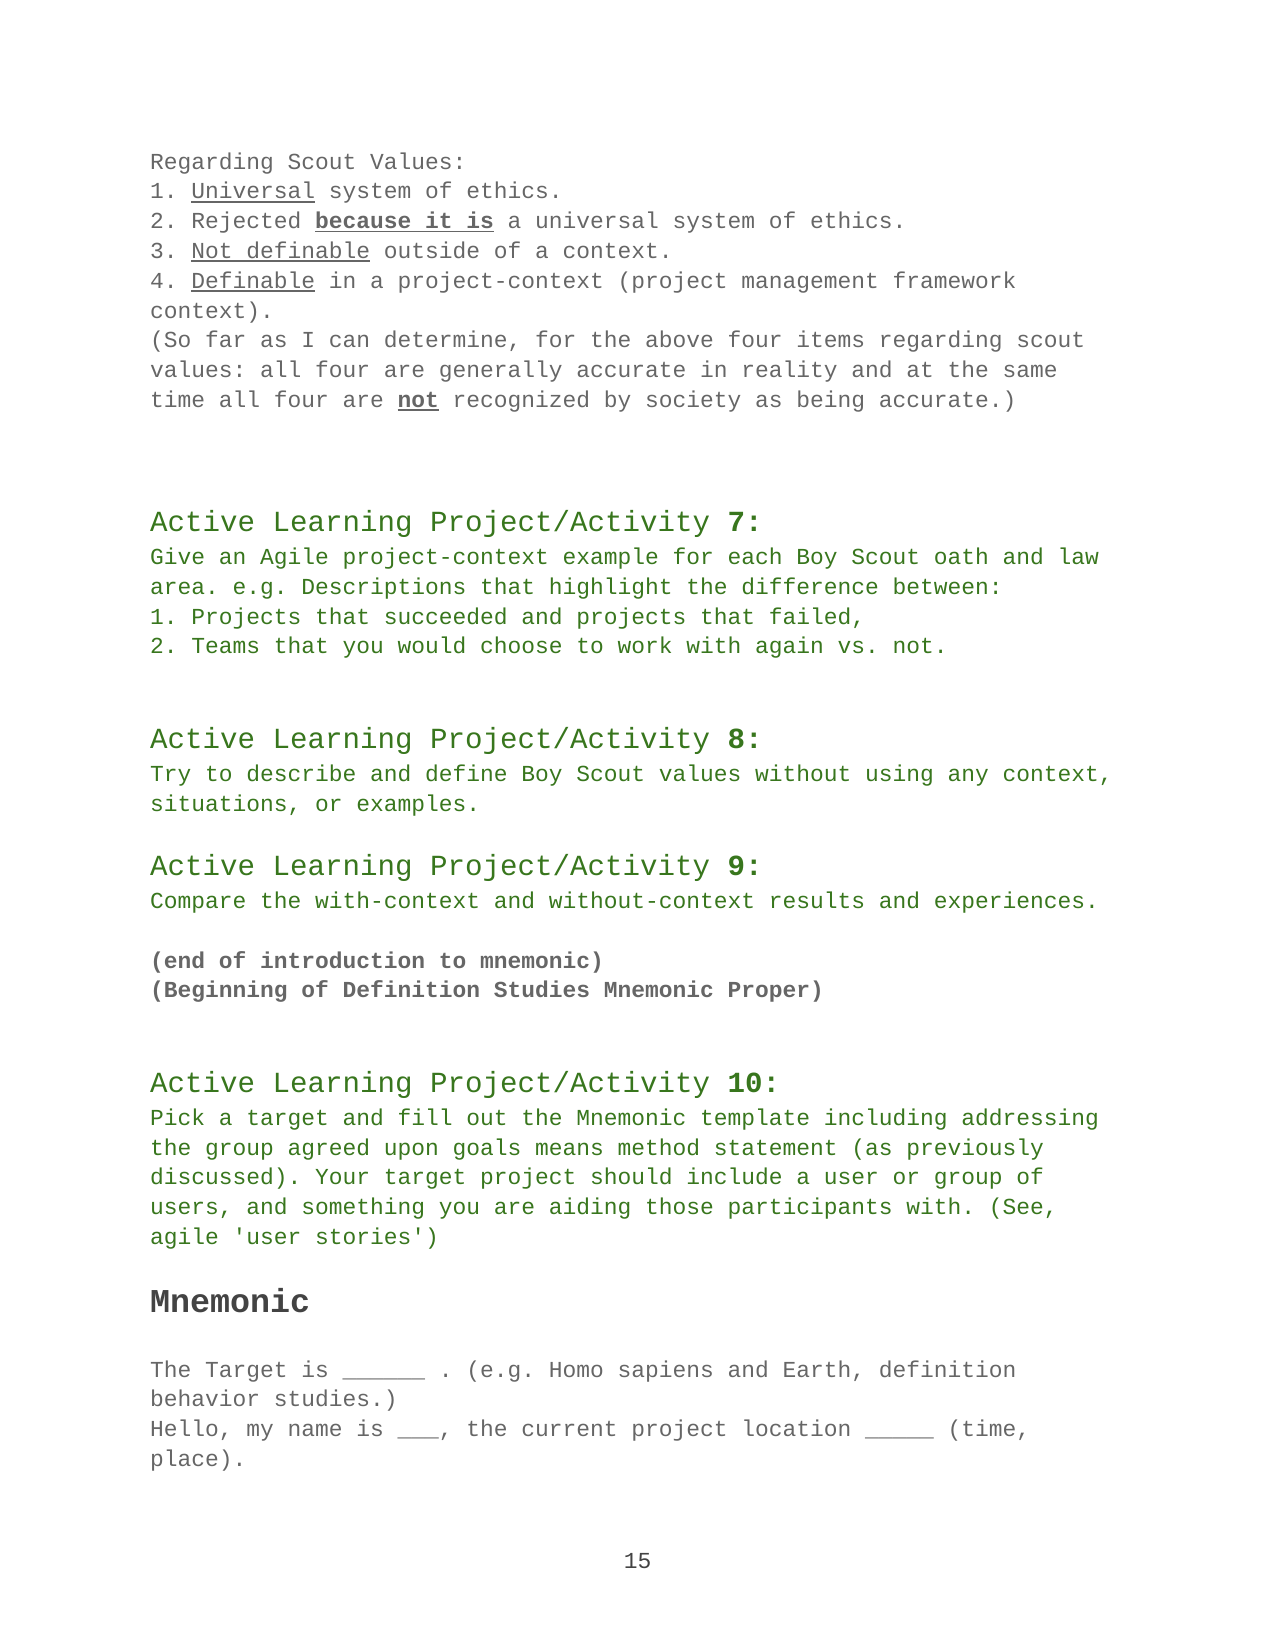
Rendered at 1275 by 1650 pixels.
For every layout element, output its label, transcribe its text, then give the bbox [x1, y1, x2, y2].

text Active Learning Project/Activity 8: [150, 724, 1125, 757]
text Compare the with-context and without-context results and experiences. [150, 889, 1125, 915]
text (So far as I can determine, for the above four items regarding scout values: all four are generally accurate in reality and at the same time all four are not recognized by society as being accurate.) [150, 329, 1125, 414]
text Try to describe and define Boy Scout values without using any context, situations, or examples. [150, 762, 1125, 818]
text (Beginning of Definition Studies Mnemonic Proper) [150, 979, 1125, 1005]
text (end of introduction to mnemonic) [150, 949, 1125, 975]
text Active Learning Project/Activity 10: [150, 1068, 1125, 1101]
text Pick a target and fill out the Mnemonic template including addressing the group agreed upon goals means method statement (as previously discussed). Your target project should include a user or group of users, and something you are aiding those participants with. (See, agile 'user stories') [150, 1106, 1125, 1251]
text 3. Not definable outside of a context. [150, 239, 1125, 265]
text 1. Projects that succeeded and projects that failed, [150, 605, 1125, 631]
text 2. Rejected because it is a universal system of ethics. [150, 209, 1125, 236]
text Regarding Scout Values: [150, 150, 1125, 176]
text The Target is ______ . (e.g. Homo sapiens and Earth, definition behavior studies.) [150, 1358, 1125, 1414]
text 4. Definable in a project-context (project management framework context). [150, 269, 1125, 325]
text Give an Agile project-context example for each Boy Scout oath and law area. e.g. Descriptions that highlight the difference between: [150, 545, 1125, 601]
text 2. Teams that you would choose to work with again vs. not. [150, 635, 1125, 661]
text Active Learning Project/Activity 7: [150, 507, 1125, 541]
text 1. Universal system of ethics. [150, 180, 1125, 206]
text Active Learning Project/Activity 9: [150, 851, 1125, 884]
text Mnemonic [150, 1285, 1125, 1323]
text Hello, my name is ___, the current project location _____ (time, place). [150, 1418, 1125, 1473]
